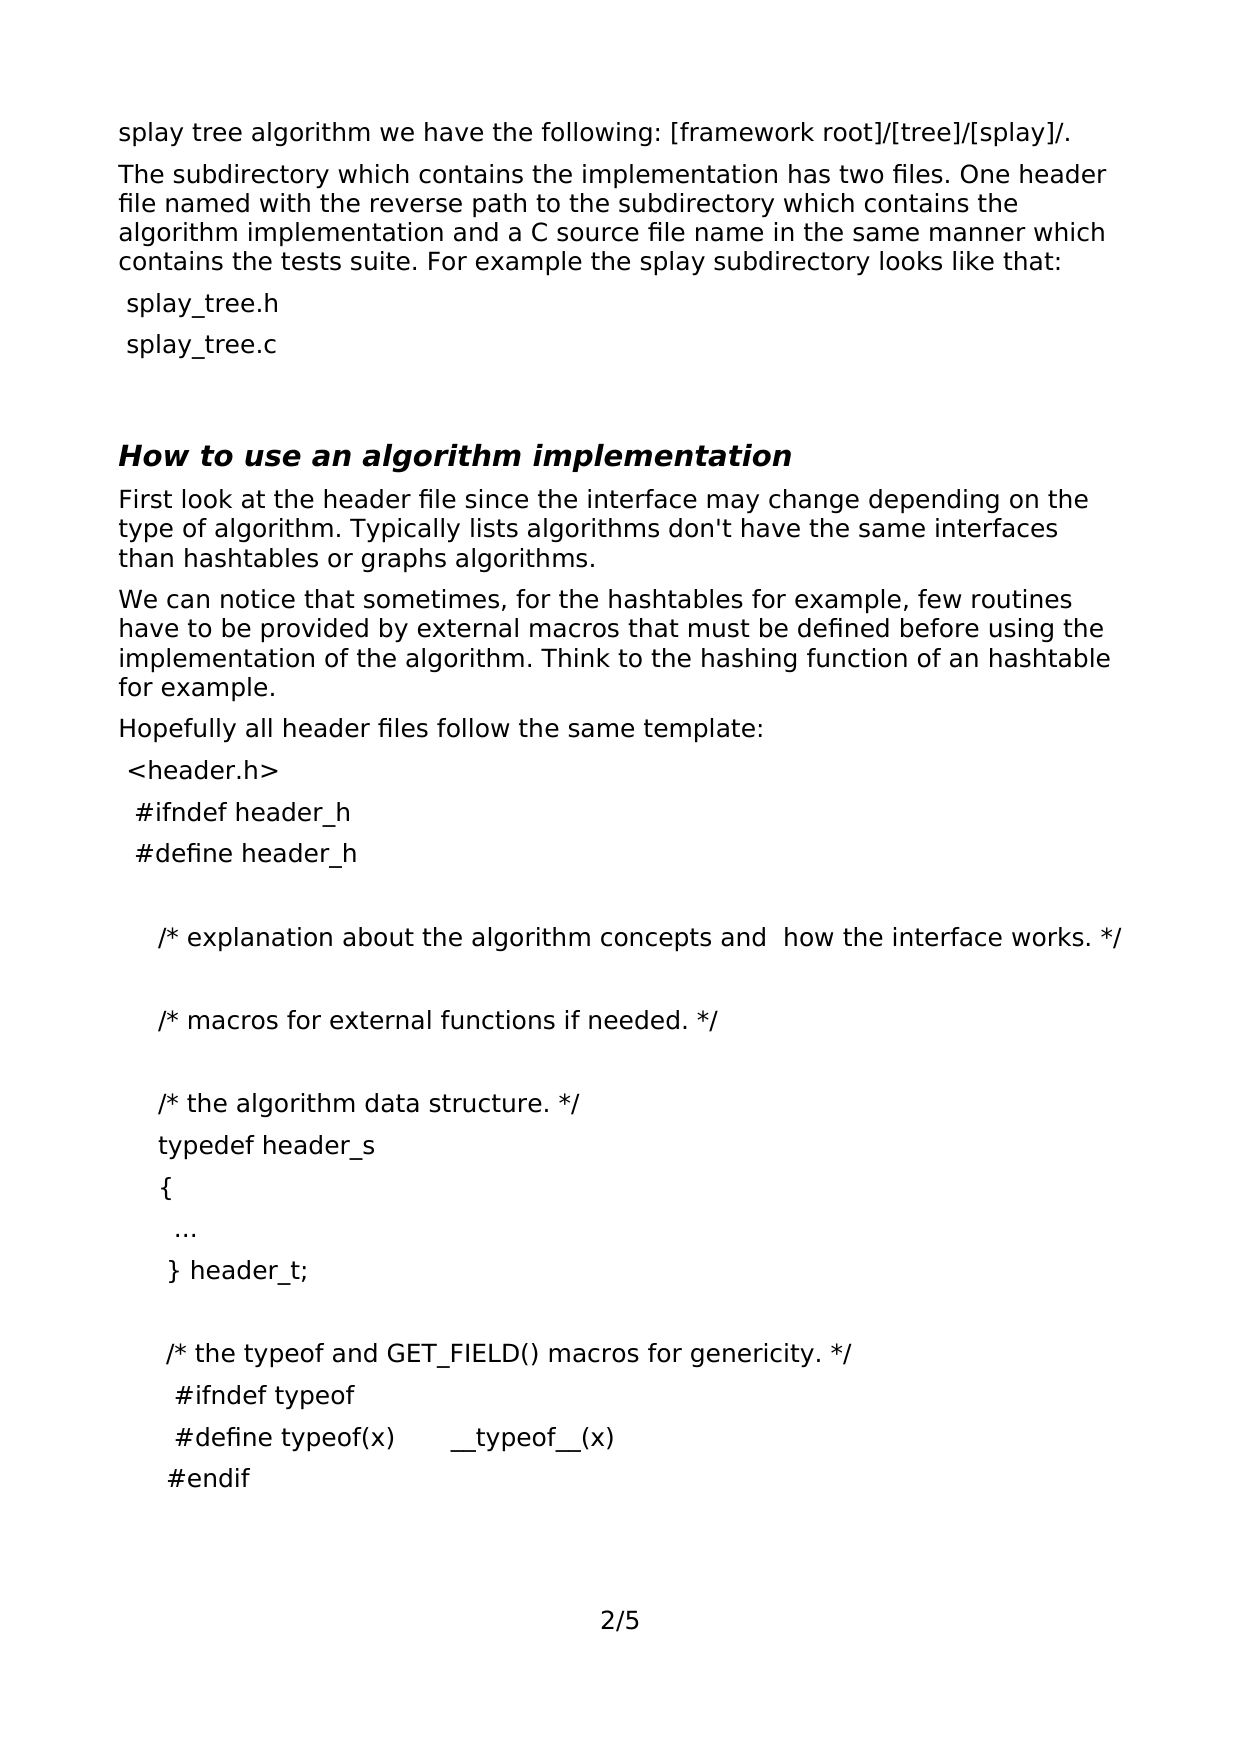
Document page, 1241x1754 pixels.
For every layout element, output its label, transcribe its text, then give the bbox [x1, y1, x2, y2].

text #endif [118, 1464, 1122, 1494]
text #ifndef header_h [118, 798, 1122, 827]
text } header_t; [118, 1256, 1122, 1285]
text #define typeof(x) __typeof__(x) [118, 1423, 1122, 1452]
text /* explanation about the algorithm concepts and how the interface works. */ [118, 923, 1122, 952]
text Hopefully all header files follow the same template: [118, 714, 1122, 744]
text splay tree algorithm we have the following: [framework root]/[tree]/[splay]/. [118, 118, 1122, 147]
text #ifndef typeof [118, 1381, 1122, 1410]
text <header.h> [118, 756, 1122, 785]
text { [118, 1173, 1122, 1202]
text /* the typeof and GET_FIELD() macros for genericity. */ [118, 1339, 1122, 1369]
text typedef header_s [118, 1131, 1122, 1160]
text ... [118, 1214, 1122, 1244]
text splay_tree.c [118, 331, 1122, 360]
subtitle How to use an algorithm implementation [118, 439, 1122, 473]
text The subdirectory which contains the implementation has two files. One header file named with the reverse path to the subdirectory which contains the algorithm implementation and a C source file name in the same manner which contains the tests suite. For example the splay subdirectory looks like that: [118, 160, 1122, 276]
text splay_tree.h [118, 289, 1122, 318]
text #define header_h [118, 839, 1122, 869]
text /* macros for external functions if needed. */ [118, 1006, 1122, 1035]
text We can notice that sometimes, for the hashtables for example, few routines have to be provided by external macros that must be defined before using the implementation of the algorithm. Think to the hashing function of an hashtable for example. [118, 585, 1122, 702]
text First look at the header file since the interface may change depending on the type of algorithm. Typically lists algorithms don't have the same interfaces than hashtables or graphs algorithms. [118, 485, 1122, 573]
text /* the algorithm data structure. */ [118, 1089, 1122, 1119]
